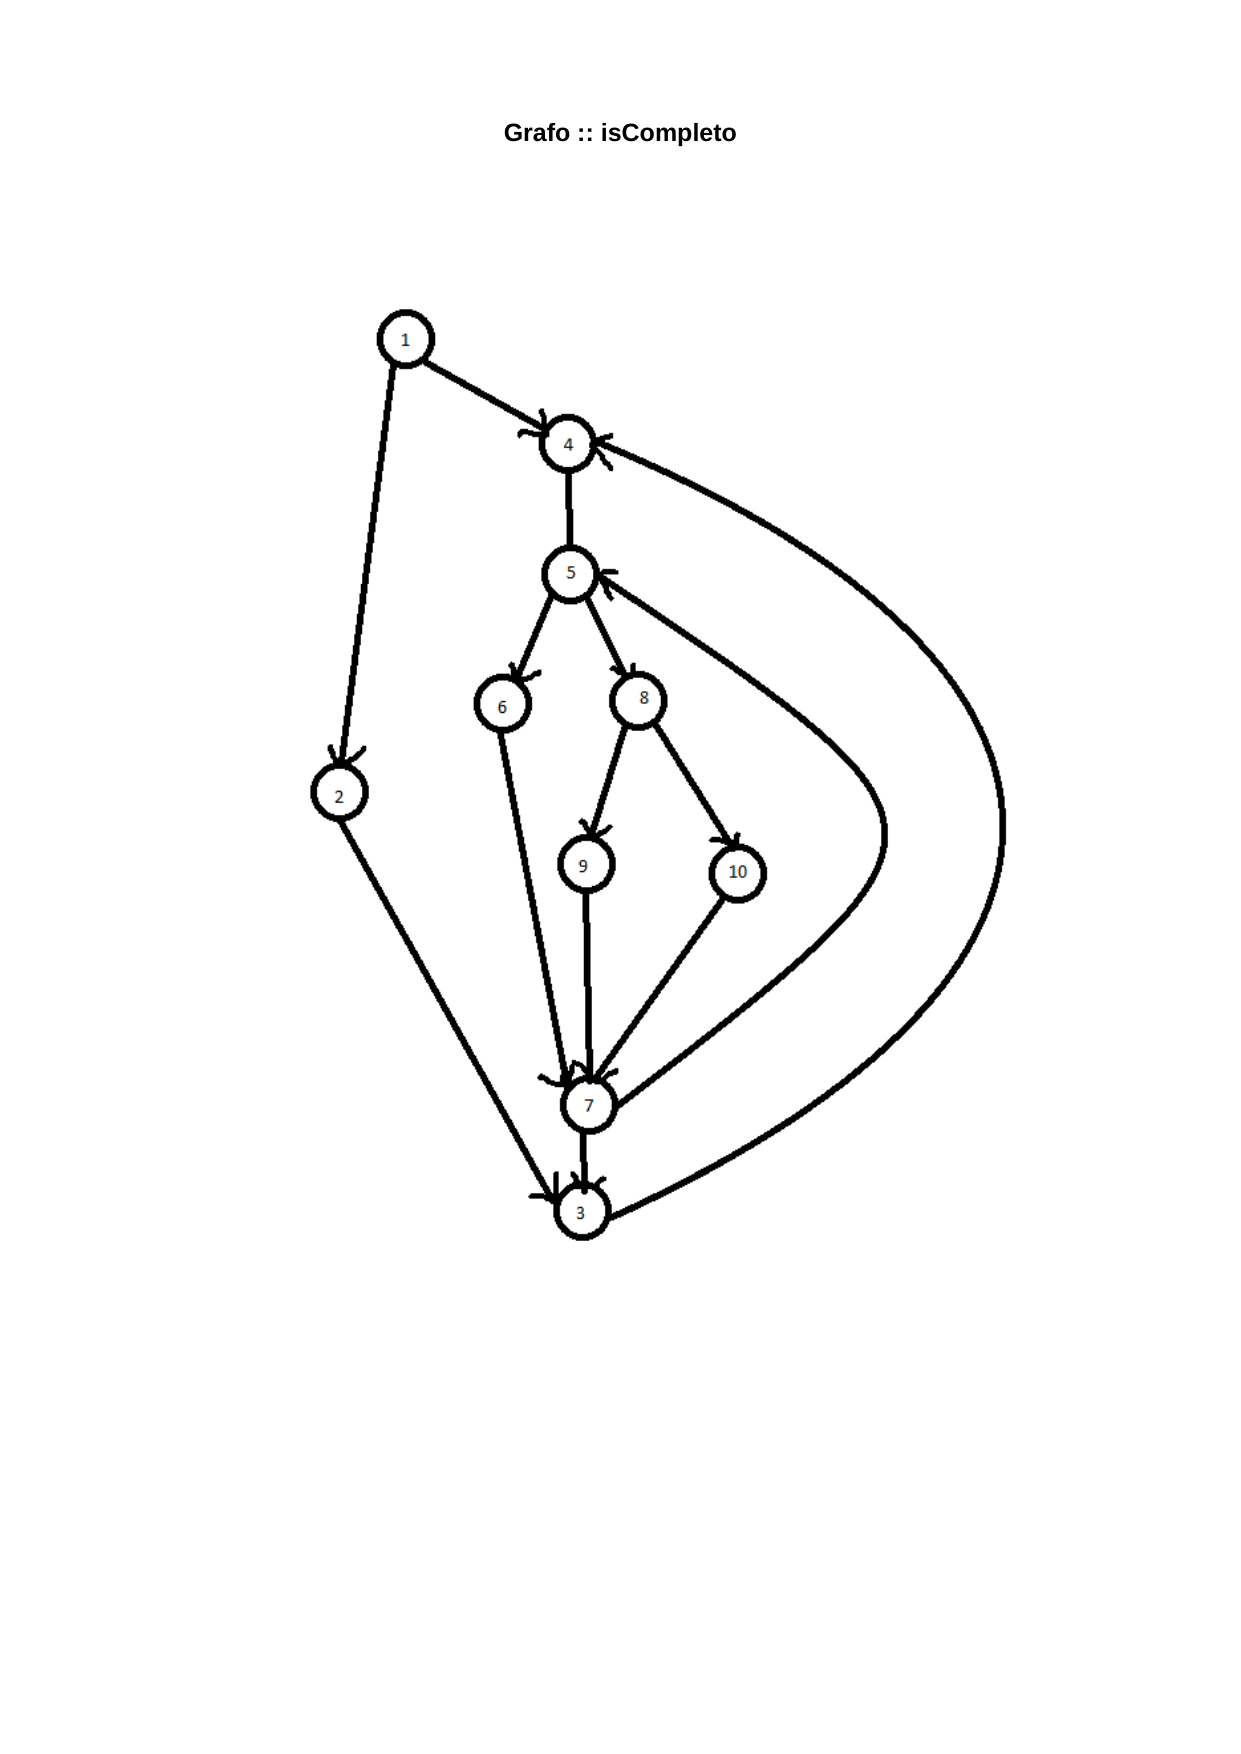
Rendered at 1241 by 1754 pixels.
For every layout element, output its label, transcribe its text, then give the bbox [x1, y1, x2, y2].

picture [288, 290, 1042, 1275]
text Grafo :: isCompleto [118, 118, 1122, 147]
